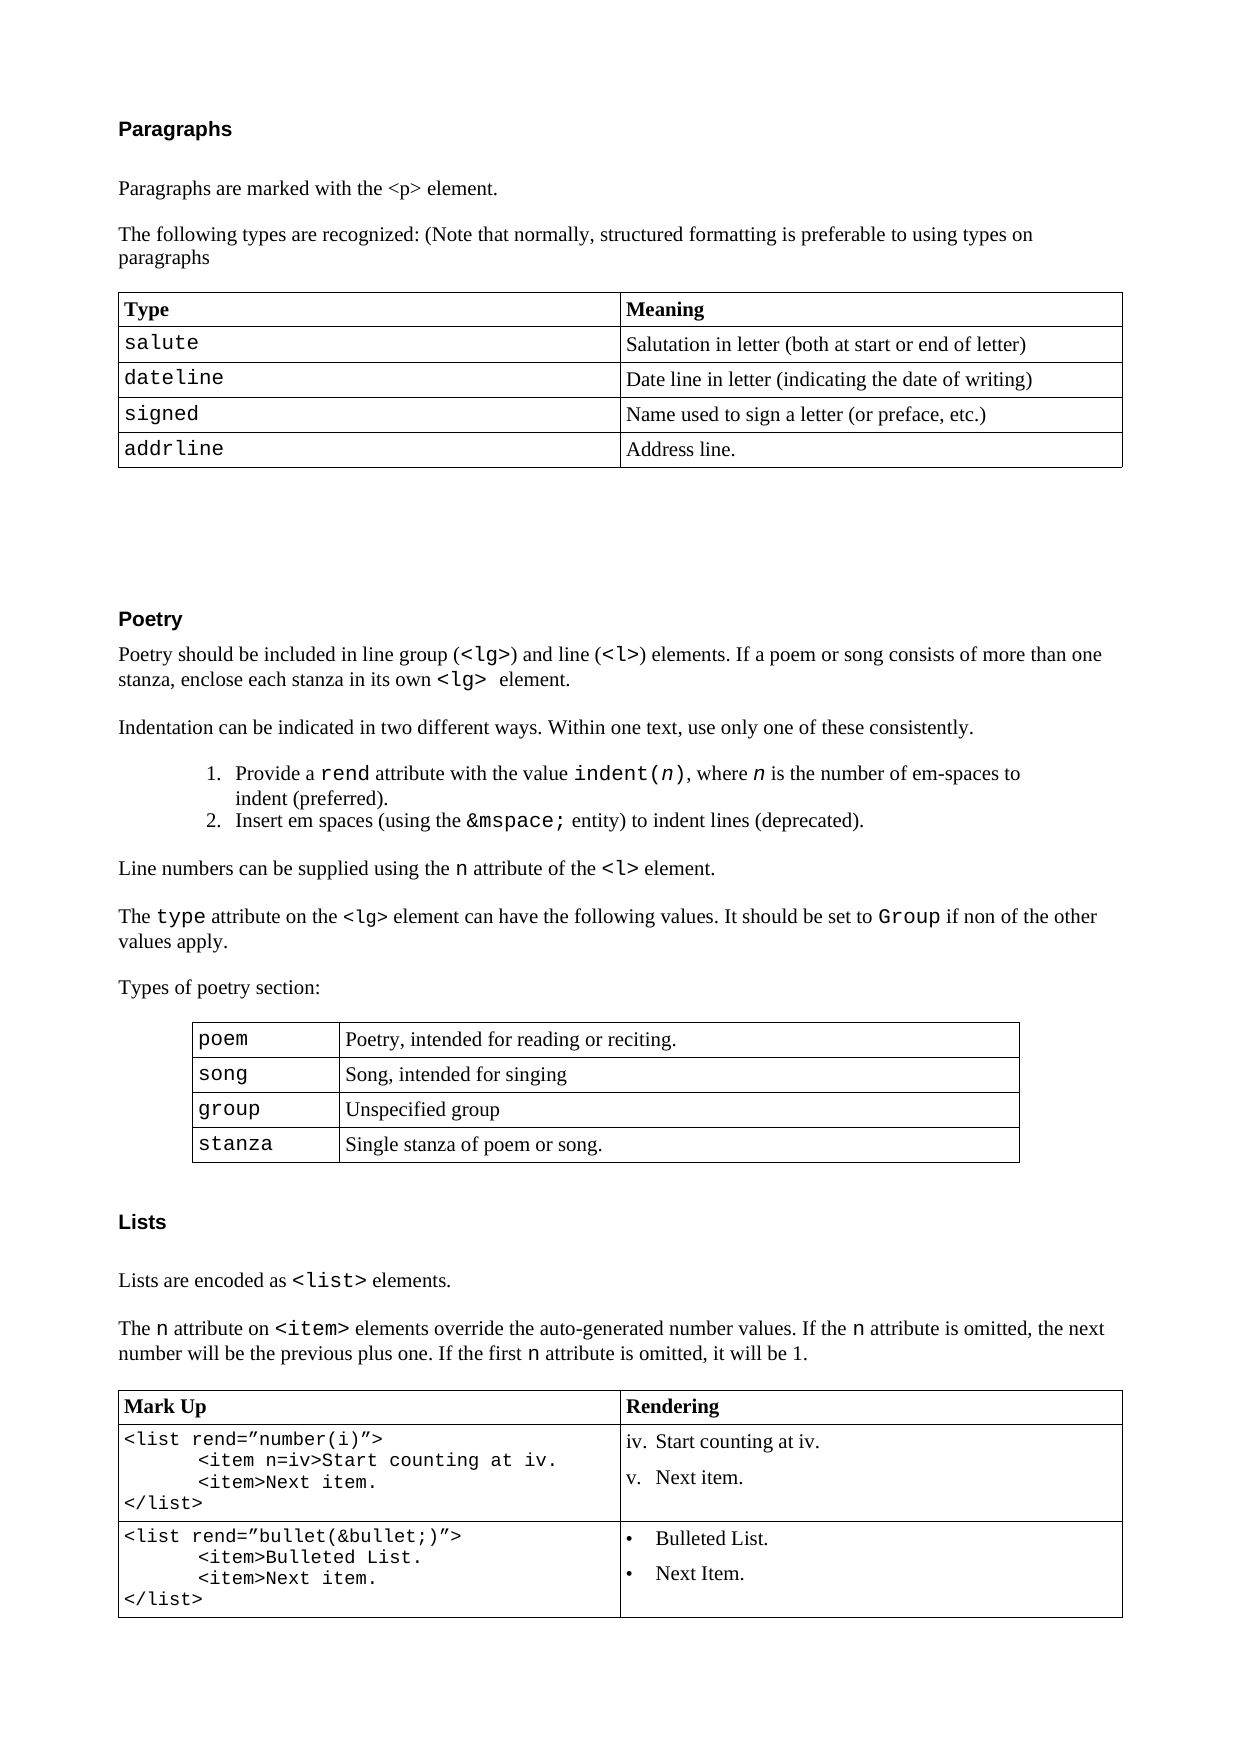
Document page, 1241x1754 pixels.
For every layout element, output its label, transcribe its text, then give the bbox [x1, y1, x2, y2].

table_cell Name used to sign a letter (or preface, etc.) [621, 398, 1122, 432]
table_header Type [119, 293, 620, 326]
table_cell Unspecified group [340, 1093, 1019, 1127]
text The following types are recognized: (Note that normally, structured formatting is preferable to using types on paragraphs [118, 223, 1122, 269]
subtitle Lists [118, 1210, 1122, 1234]
subtitle Poetry [118, 607, 1122, 630]
table_cell <list rend=”bullet(&bullet;)”> <item>Bulleted List. <item>Next item. </list> [119, 1522, 620, 1617]
subtitle Paragraphs [118, 118, 1122, 141]
list Insert em spaces (using the &mspace; entity) to indent lines (deprecated). [206, 809, 1036, 834]
table_header Meaning [621, 293, 1122, 326]
list Provide a rend attribute with the value indent(n), where n is the number of em-spaces to indent (preferred). [206, 762, 1036, 809]
table_cell Address line. [621, 433, 1122, 467]
text Types of poetry section: [118, 976, 1122, 999]
table_cell song [193, 1058, 339, 1092]
text Paragraphs are marked with the <p> element. [118, 177, 1122, 200]
table_cell dateline [119, 363, 620, 397]
table_cell Single stanza of poem or song. [340, 1128, 1019, 1162]
text The type attribute on the <lg> element can have the following values. It should be set to Group if non of the other values apply. [118, 905, 1122, 953]
table_cell Song, intended for singing [340, 1058, 1019, 1092]
table_cell salute [119, 327, 620, 362]
text The n attribute on <item> elements override the auto-generated number values. If the n attribute is omitted, the next number will be the previous plus one. If the first n attribute is omitted, it will be 1. [118, 1317, 1122, 1367]
table_header Poetry, intended for reading or reciting. [340, 1023, 1019, 1057]
table_cell Start counting at iv. Next item. [621, 1425, 1122, 1521]
table_cell group [193, 1093, 339, 1127]
table_cell Salutation in letter (both at start or end of letter) [621, 327, 1122, 362]
table_cell Bulleted List. Next Item. [621, 1522, 1122, 1617]
table_header Rendering [621, 1391, 1122, 1424]
table_cell <list rend=”number(i)”> <item n=iv>Start counting at iv. <item>Next item. </list> [119, 1425, 620, 1521]
table_cell addrline [119, 433, 620, 467]
text Indentation can be indicated in two different ways. Within one text, use only one of these consistently. [118, 716, 1122, 738]
table_cell stanza [193, 1128, 339, 1162]
text Lists are encoded as <list> elements. [118, 1269, 1122, 1294]
table_cell Date line in letter (indicating the date of writing) [621, 363, 1122, 397]
table_header Mark Up [119, 1391, 620, 1424]
table_header poem [193, 1023, 339, 1057]
text Line numbers can be supplied using the n attribute of the <l> element. [118, 857, 1122, 882]
table_cell signed [119, 398, 620, 432]
text Poetry should be included in line group (<lg>) and line (<l>) elements. If a poem or song consists of more than one stanza, enclose each stanza in its own <lg> element. [118, 643, 1122, 692]
